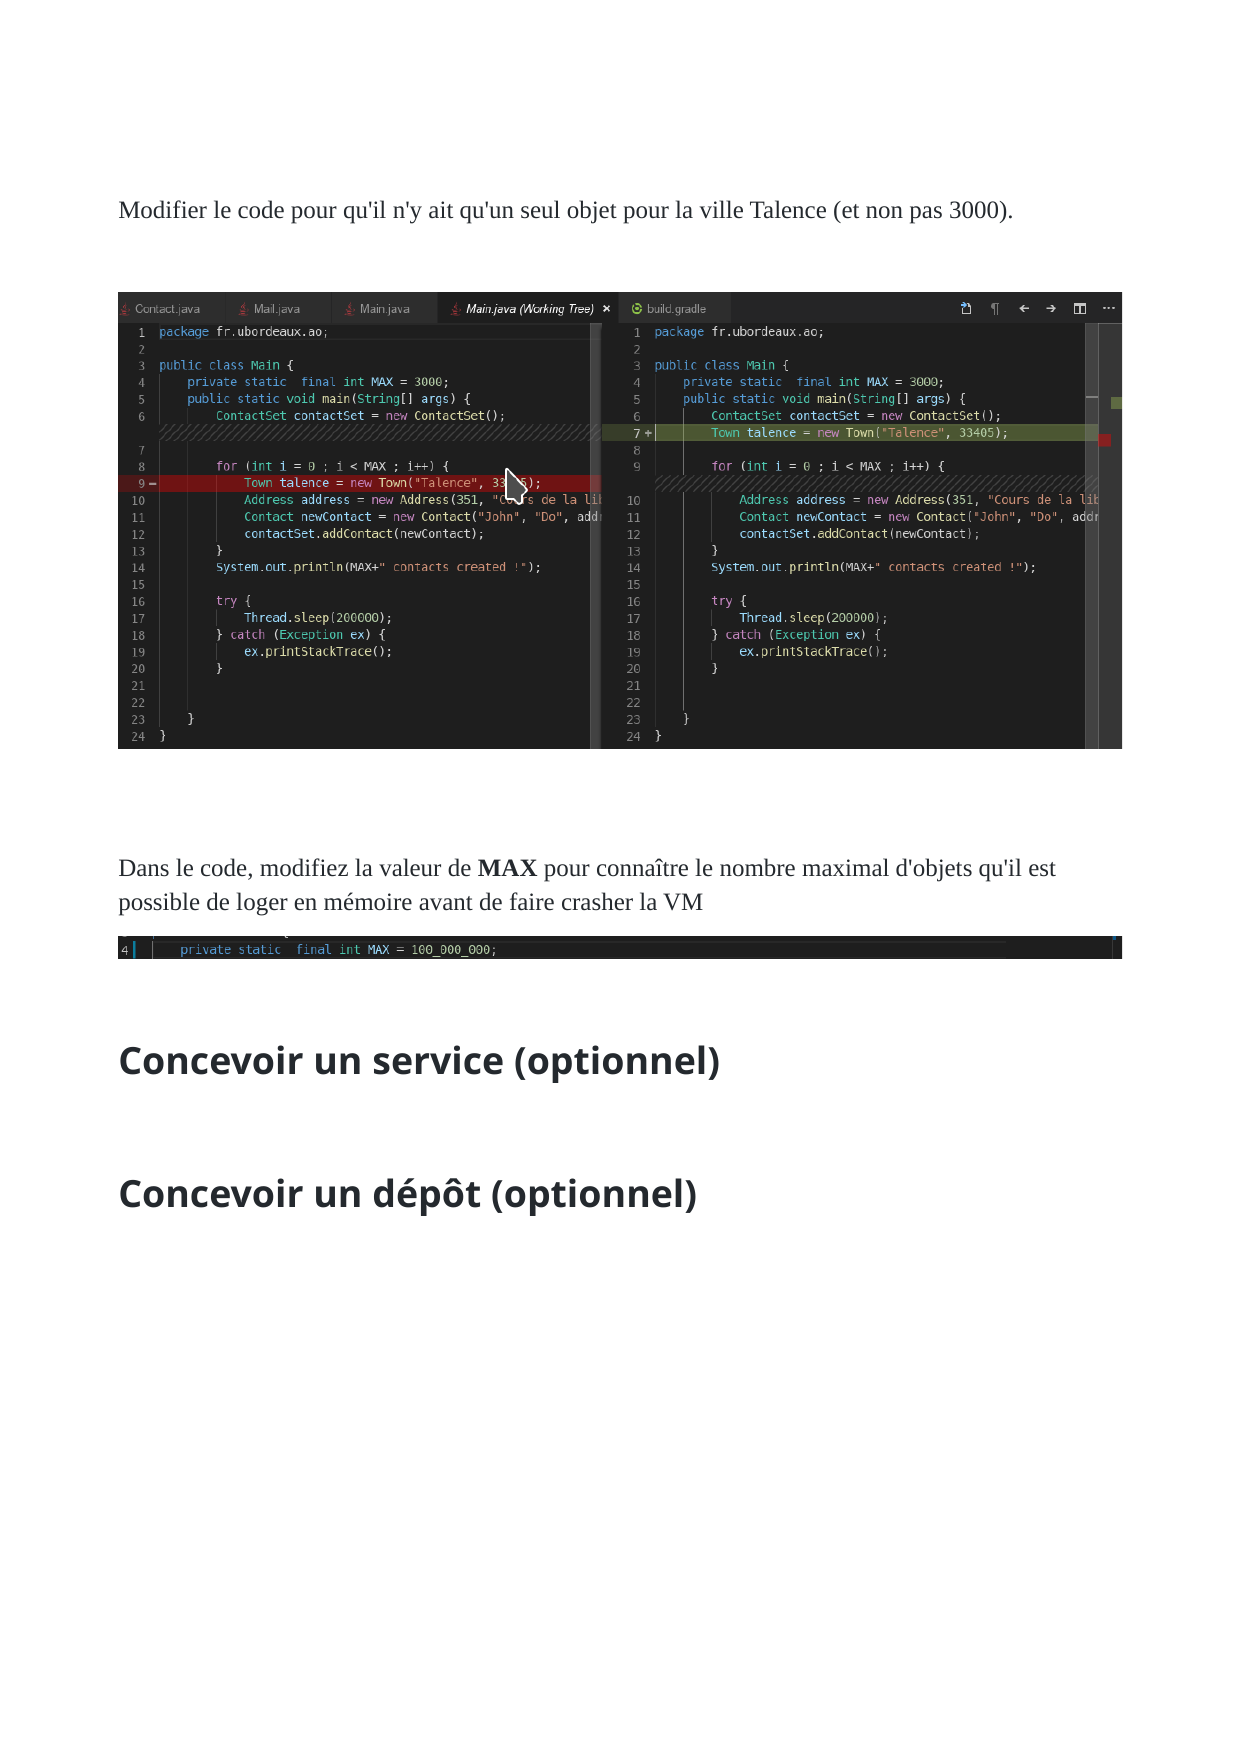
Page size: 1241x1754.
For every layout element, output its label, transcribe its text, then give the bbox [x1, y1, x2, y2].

subtitle Concevoir un dépôt (optionnel) [118, 1168, 1122, 1219]
text Dans le code, modifiez la valeur de MAX pour connaître le nombre maximal d'objets qu'il est possible de loger en mémoire avant de faire crasher la VM [118, 853, 1122, 916]
subtitle Concevoir un service (optionnel) [118, 1034, 1122, 1085]
picture [118, 292, 1123, 749]
picture [118, 936, 1123, 959]
text Modifier le code pour qu'il n'y ait qu'un seul objet pour la ville Talence (et non pas 3000). [118, 195, 1122, 223]
